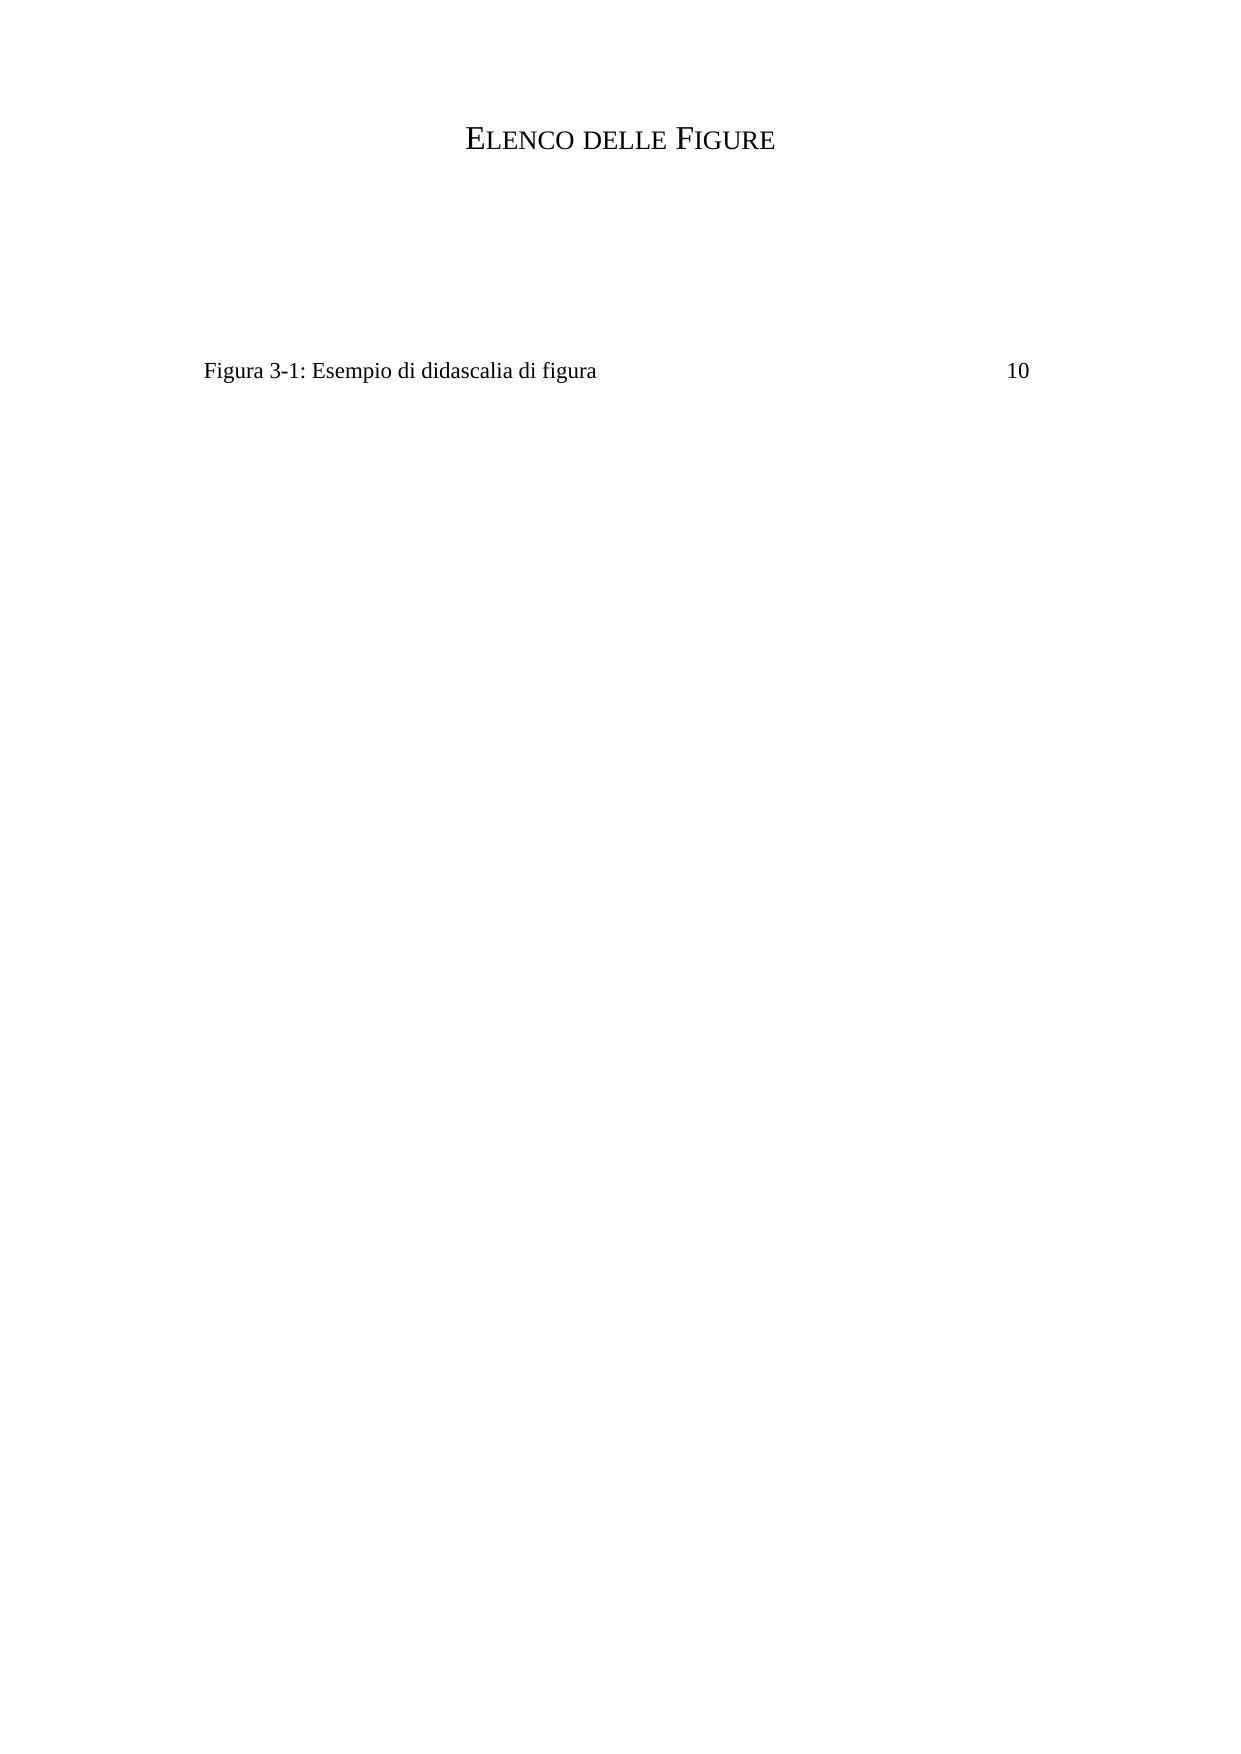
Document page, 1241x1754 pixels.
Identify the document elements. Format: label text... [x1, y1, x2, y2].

text Elenco delle Figure [174, 118, 1066, 157]
text Figura 3-1: Esempio di didascalia di figura 10 [174, 357, 1066, 383]
